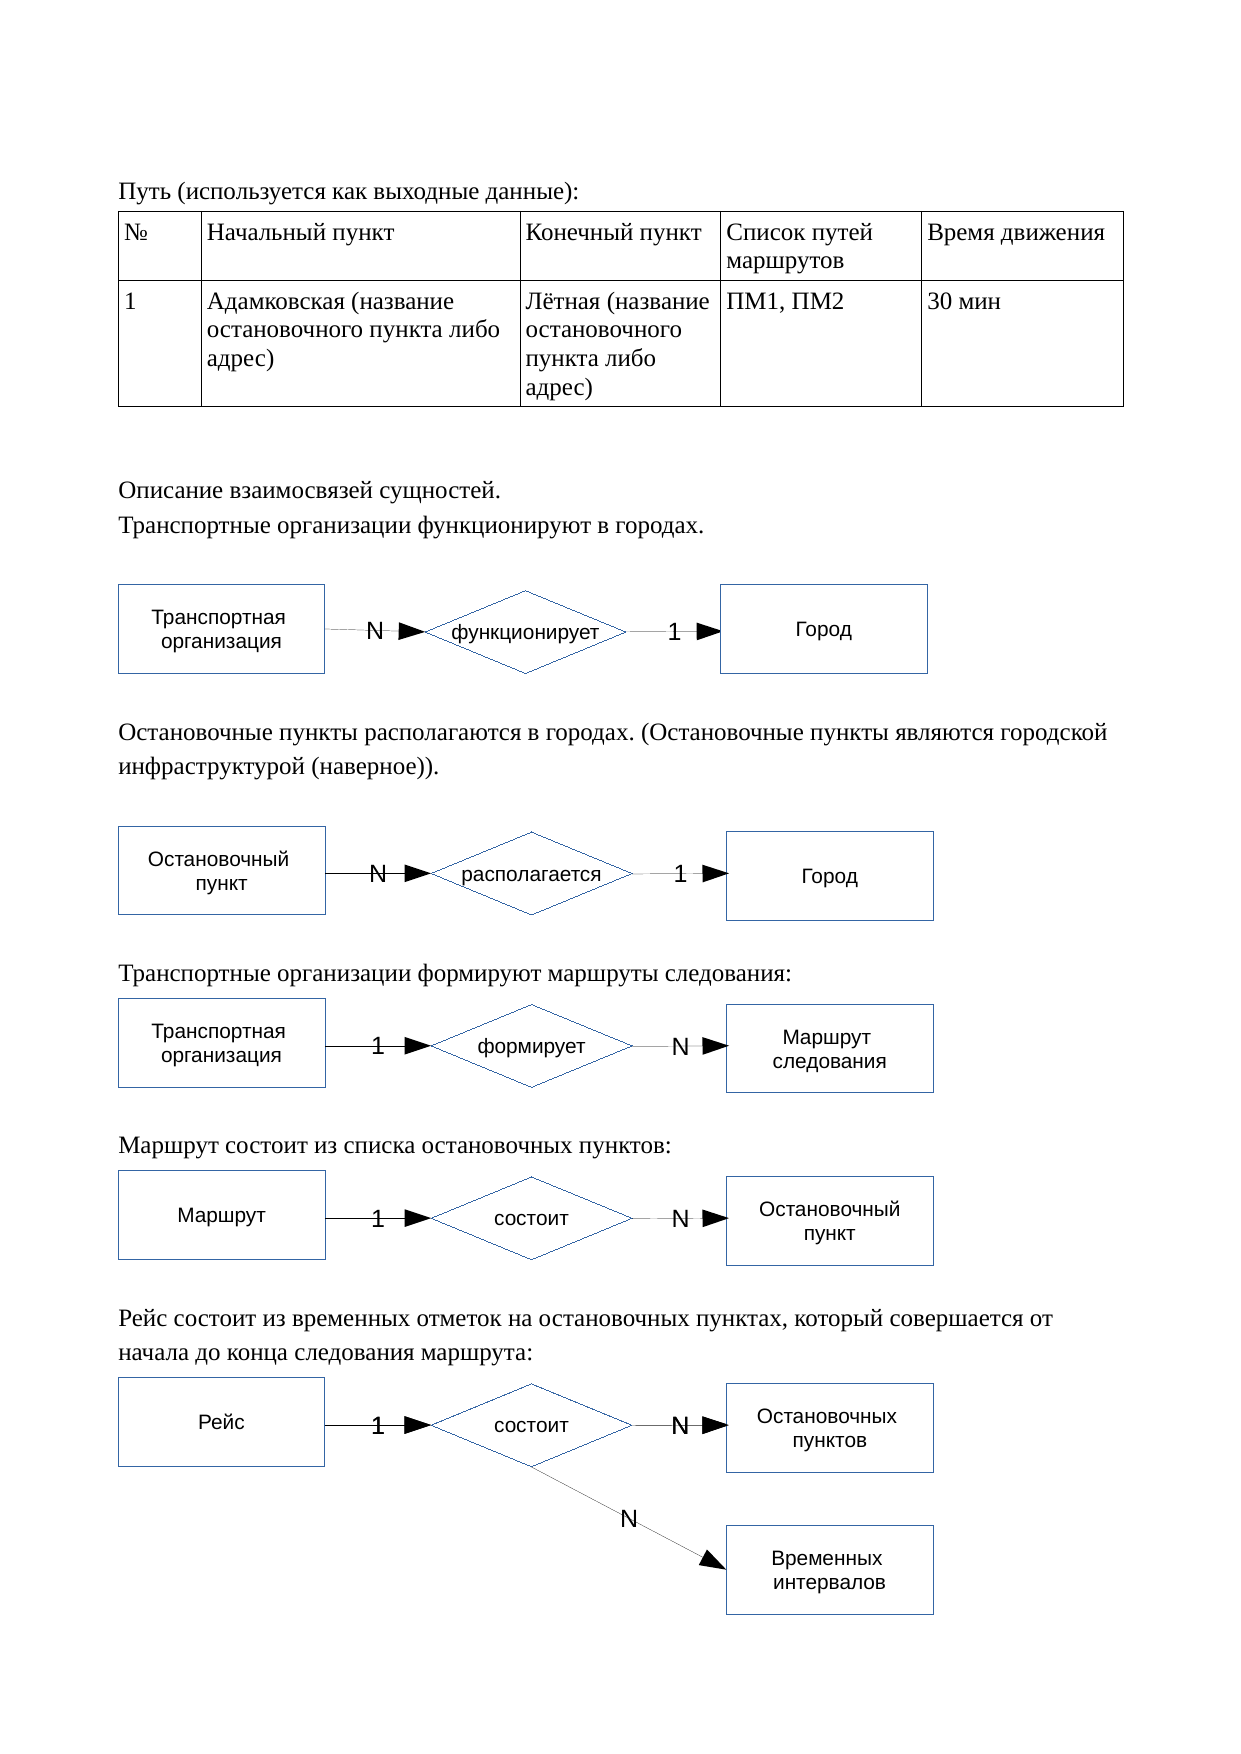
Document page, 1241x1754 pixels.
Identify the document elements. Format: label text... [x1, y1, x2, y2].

text Описание взаимосвязей сущностей. [118, 476, 1122, 504]
table_header Время движения [922, 212, 1123, 280]
table_cell Лётная (название остановочного пункта либо адрес) [521, 281, 720, 406]
table_cell 1 [119, 281, 201, 406]
text , [118, 820, 1122, 849]
table_header Начальный пункт [202, 212, 520, 280]
text Транспортные организации формируют маршруты следования: [118, 958, 1122, 987]
table_header № [119, 212, 201, 280]
table_header Список путей маршрутов [721, 212, 921, 280]
text Транспортные организации функционируют в городах. [118, 510, 1122, 539]
table_cell ПМ1, ПМ2 [721, 281, 921, 406]
text Путь (используется как выходные данные): [118, 176, 1122, 205]
text Рейс состоит из временных отметок на остановочных пунктах, который совершается от начала до конца следования маршрута: [118, 1303, 1122, 1366]
text Остановочные пункты располагаются в городах. (Остановочные пункты являются городской инфраструктурой (наверное)). [118, 717, 1122, 780]
table_header Конечный пункт [521, 212, 720, 280]
table_cell Адамковская (название остановочного пункта либо адрес) [202, 281, 520, 406]
text Маршрут состоит из списка остановочных пунктов: [118, 1131, 1122, 1159]
table_cell 30 мин [922, 281, 1123, 406]
